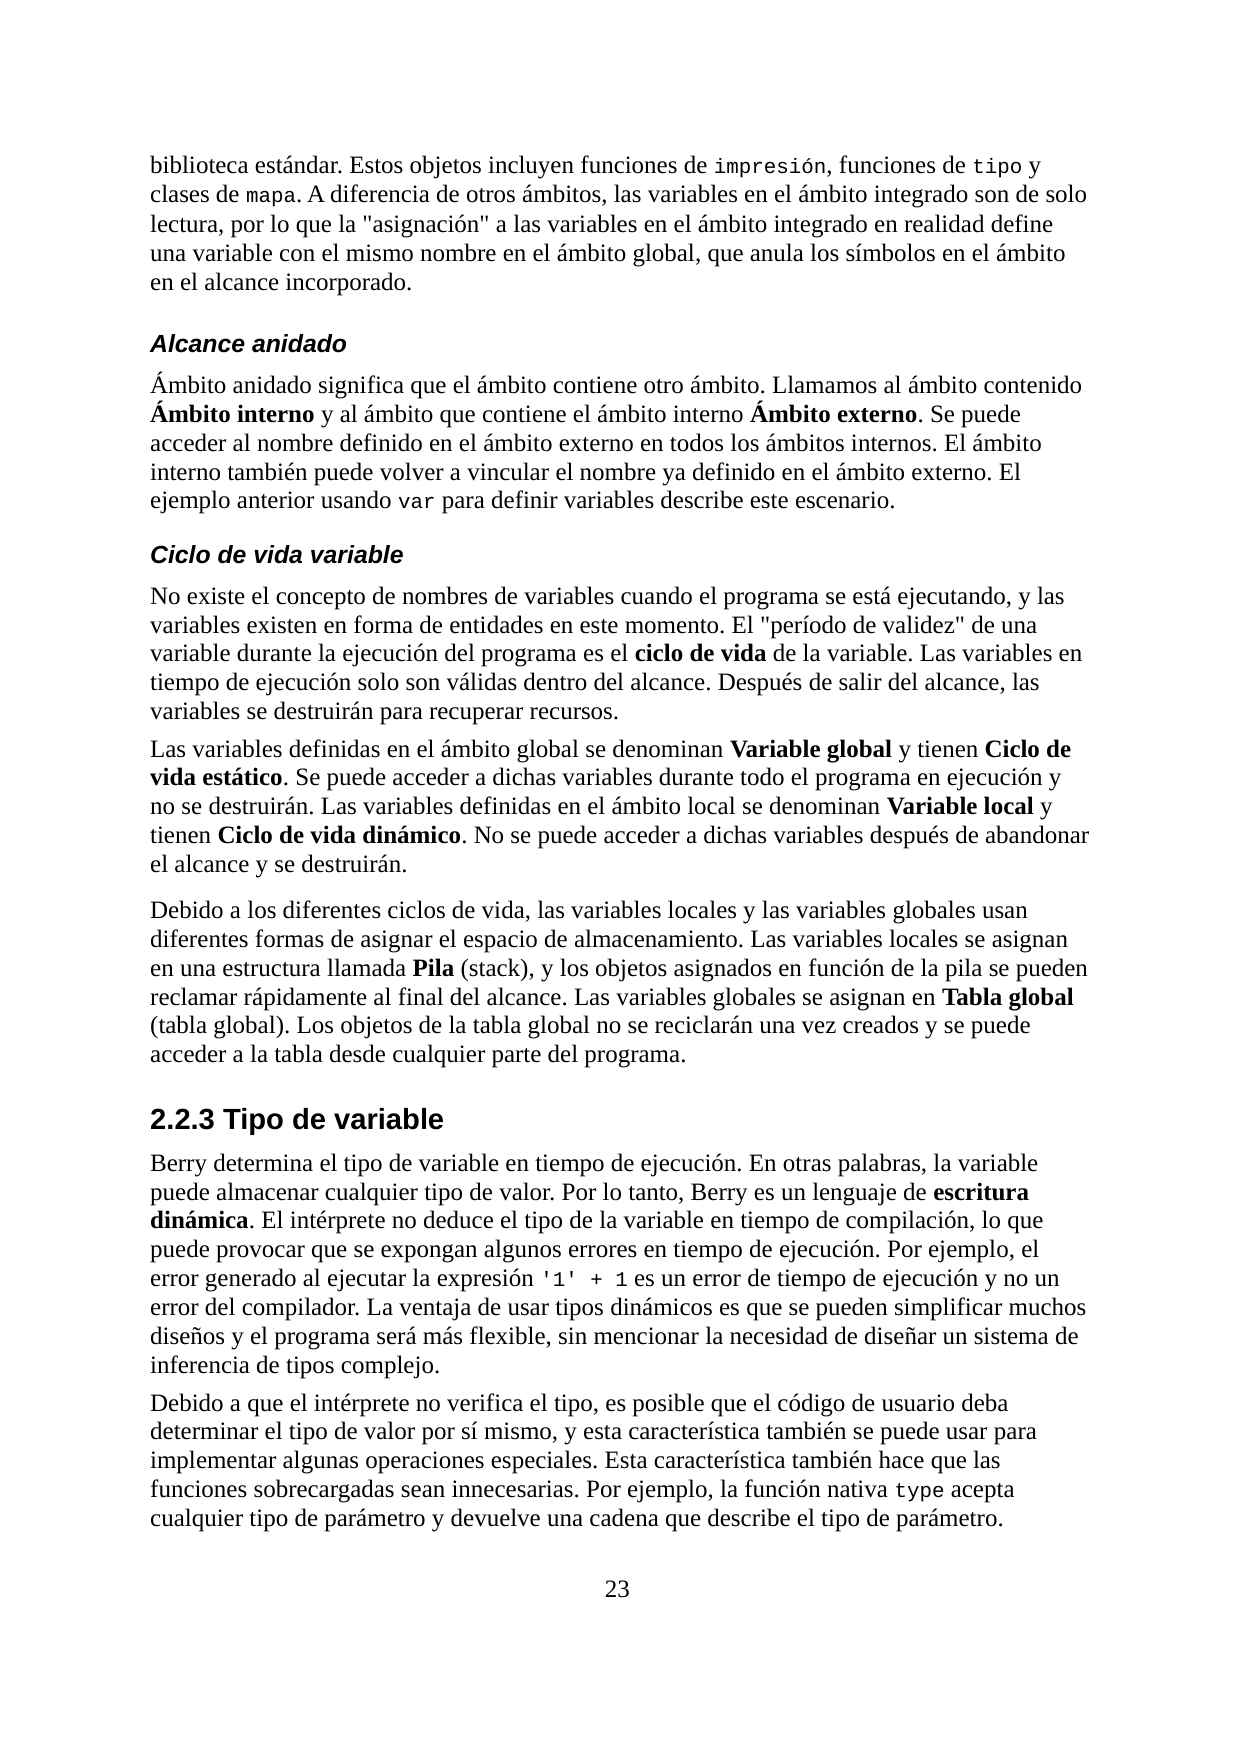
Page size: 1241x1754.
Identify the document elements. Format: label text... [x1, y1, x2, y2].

subtitle Alcance anidado [150, 329, 1090, 358]
subtitle Ciclo de vida variable [150, 540, 1090, 568]
text Debido a los diferentes ciclos de vida, las variables locales y las variables globales usan diferentes formas de asignar el espacio de almacenamiento. Las variables locales se asignan en una estructura llamada Pila (stack), y los objetos asignados en función de la pila se pueden reclamar rápidamente al final del alcance. Las variables globales se asignan en Tabla global (tabla global). Los objetos de la tabla global no se reciclarán una vez creados y se puede acceder a la tabla desde cualquier parte del programa. [150, 895, 1090, 1068]
text No existe el concepto de nombres de variables cuando el programa se está ejecutando, y las variables existen en forma de entidades en este momento. El "período de validez" de una variable durante la ejecución del programa es el ciclo de vida de la variable. Las variables en tiempo de ejecución solo son válidas dentro del alcance. Después de salir del alcance, las variables se destruirán para recuperar recursos. [150, 581, 1090, 725]
text Las variables definidas en el ámbito global se denominan Variable global y tienen Ciclo de vida estático. Se puede acceder a dichas variables durante todo el programa en ejecución y no se destruirán. Las variables definidas en el ámbito local se denominan Variable local y tienen Ciclo de vida dinámico. No se puede acceder a dichas variables después de abandonar el alcance y se destruirán. [150, 734, 1090, 877]
text Debido a que el intérprete no verifica el tipo, es posible que el código de usuario deba determinar el tipo de valor por sí mismo, y esta característica también se puede usar para implementar algunas operaciones especiales. Esta característica también hace que las funciones sobrecargadas sean innecesarias. Por ejemplo, la función nativa type acepta cualquier tipo de parámetro y devuelve una cadena que describe el tipo de parámetro. [150, 1388, 1090, 1532]
text Berry determina el tipo de variable en tiempo de ejecución. En otras palabras, la variable puede almacenar cualquier tipo de valor. Por lo tanto, Berry es un lenguaje de escritura dinámica. El intérprete no deduce el tipo de la variable en tiempo de compilación, lo que puede provocar que se expongan algunos errores en tiempo de ejecución. Por ejemplo, el error generado al ejecutar la expresión '1' + 1 es un error de tiempo de ejecución y no un error del compilador. La ventaja de usar tipos dinámicos es que se pueden simplificar muchos diseños y el programa será más flexible, sin mencionar la necesidad de diseñar un sistema de inferencia de tipos complejo. [150, 1148, 1090, 1379]
text Ámbito anidado significa que el ámbito contiene otro ámbito. Llamamos al ámbito contenido Ámbito interno y al ámbito que contiene el ámbito interno Ámbito externo. Se puede acceder al nombre definido en el ámbito externo en todos los ámbitos internos. El ámbito interno también puede volver a vincular el nombre ya definido en el ámbito externo. El ejemplo anterior usando var para definir variables describe este escenario. [150, 370, 1090, 515]
text biblioteca estándar. Estos objetos incluyen funciones de impresión, funciones de tipo y clases de mapa. A diferencia de otros ámbitos, las variables en el ámbito integrado son de solo lectura, por lo que la "asignación" a las variables en el ámbito integrado en realidad define una variable con el mismo nombre en el ámbito global, que anula los símbolos en el ámbito en el alcance incorporado. [150, 150, 1090, 295]
subtitle 2.2.3 Tipo de variable [150, 1102, 1090, 1135]
